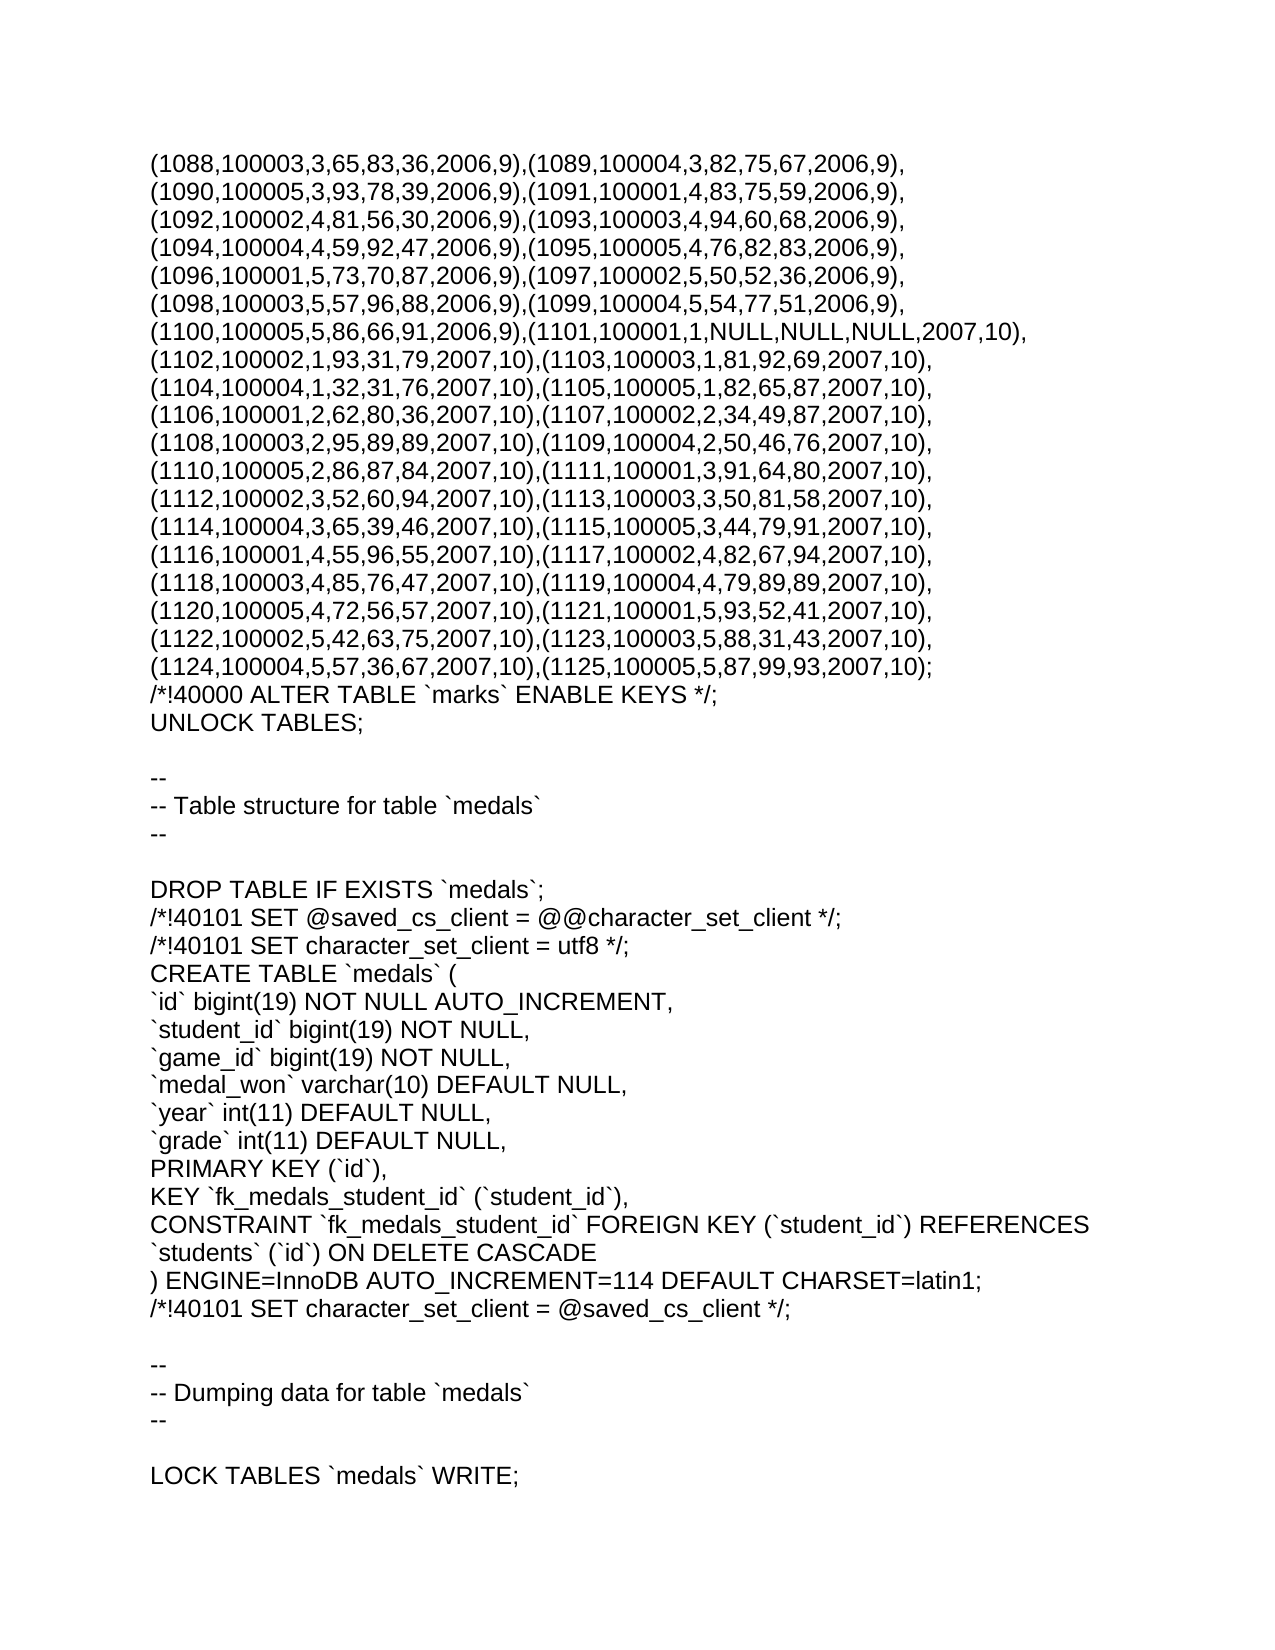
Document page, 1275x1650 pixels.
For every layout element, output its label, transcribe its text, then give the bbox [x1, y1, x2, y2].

text `year` int(11) DEFAULT NULL, [150, 1099, 1125, 1127]
text `student_id` bigint(19) NOT NULL, [150, 1015, 1125, 1043]
text /*!40000 ALTER TABLE `marks` ENABLE KEYS */; [150, 680, 1125, 708]
text -- Dumping data for table `medals` [150, 1378, 1125, 1406]
text UNLOCK TABLES; [150, 708, 1125, 736]
text -- Table structure for table `medals` [150, 792, 1125, 820]
text CONSTRAINT `fk_medals_student_id` FOREIGN KEY (`student_id`) REFERENCES `students` (`id`) ON DELETE CASCADE [150, 1211, 1125, 1267]
text (1088,100003,3,65,83,36,2006,9),(1089,100004,3,82,75,67,2006,9),(1090,100005,3,93,78,39,2006,9),(1091,100001,4,83,75,59,2006,9),(1092,100002,4,81,56,30,2006,9),(1093,100003,4,94,60,68,2006,9),(1094,100004,4,59,92,47,2006,9),(1095,100005,4,76,82,83,2006,9),(1096,100001,5,73,70,87,2006,9),(1097,100002,5,50,52,36,2006,9),(1098,100003,5,57,96,88,2006,9),(1099,100004,5,54,77,51,2006,9),(1100,100005,5,86,66,91,2006,9),(1101,100001,1,NULL,NULL,NULL,2007,10),(1102,100002,1,93,31,79,2007,10),(1103,100003,1,81,92,69,2007,10),(1104,100004,1,32,31,76,2007,10),(1105,100005,1,82,65,87,2007,10),(1106,100001,2,62,80,36,2007,10),(1107,100002,2,34,49,87,2007,10),(1108,100003,2,95,89,89,2007,10),(1109,100004,2,50,46,76,2007,10),(1110,100005,2,86,87,84,2007,10),(1111,100001,3,91,64,80,2007,10),(1112,100002,3,52,60,94,2007,10),(1113,100003,3,50,81,58,2007,10),(1114,100004,3,65,39,46,2007,10),(1115,100005,3,44,79,91,2007,10),(1116,100001,4,55,96,55,2007,10),(1117,100002,4,82,67,94,2007,10),(1118,100003,4,85,76,47,2007,10),(1119,100004,4,79,89,89,2007,10),(1120,100005,4,72,56,57,2007,10),(1121,100001,5,93,52,41,2007,10),(1122,100002,5,42,63,75,2007,10),(1123,100003,5,88,31,43,2007,10),(1124,100004,5,57,36,67,2007,10),(1125,100005,5,87,99,93,2007,10); [150, 150, 1125, 680]
text /*!40101 SET character_set_client = @saved_cs_client */; [150, 1294, 1125, 1322]
text -- [150, 764, 1125, 792]
text CREATE TABLE `medals` ( [150, 959, 1125, 987]
text `id` bigint(19) NOT NULL AUTO_INCREMENT, [150, 987, 1125, 1015]
text -- [150, 1406, 1125, 1434]
text /*!40101 SET character_set_client = utf8 */; [150, 932, 1125, 959]
text PRIMARY KEY (`id`), [150, 1155, 1125, 1183]
text KEY `fk_medals_student_id` (`student_id`), [150, 1183, 1125, 1211]
text /*!40101 SET @saved_cs_client = @@character_set_client */; [150, 904, 1125, 932]
text -- [150, 1350, 1125, 1378]
text DROP TABLE IF EXISTS `medals`; [150, 876, 1125, 904]
text -- [150, 820, 1125, 848]
text ) ENGINE=InnoDB AUTO_INCREMENT=114 DEFAULT CHARSET=latin1; [150, 1267, 1125, 1294]
text `medal_won` varchar(10) DEFAULT NULL, [150, 1071, 1125, 1099]
text LOCK TABLES `medals` WRITE; [150, 1462, 1125, 1490]
text `game_id` bigint(19) NOT NULL, [150, 1043, 1125, 1071]
text `grade` int(11) DEFAULT NULL, [150, 1127, 1125, 1155]
